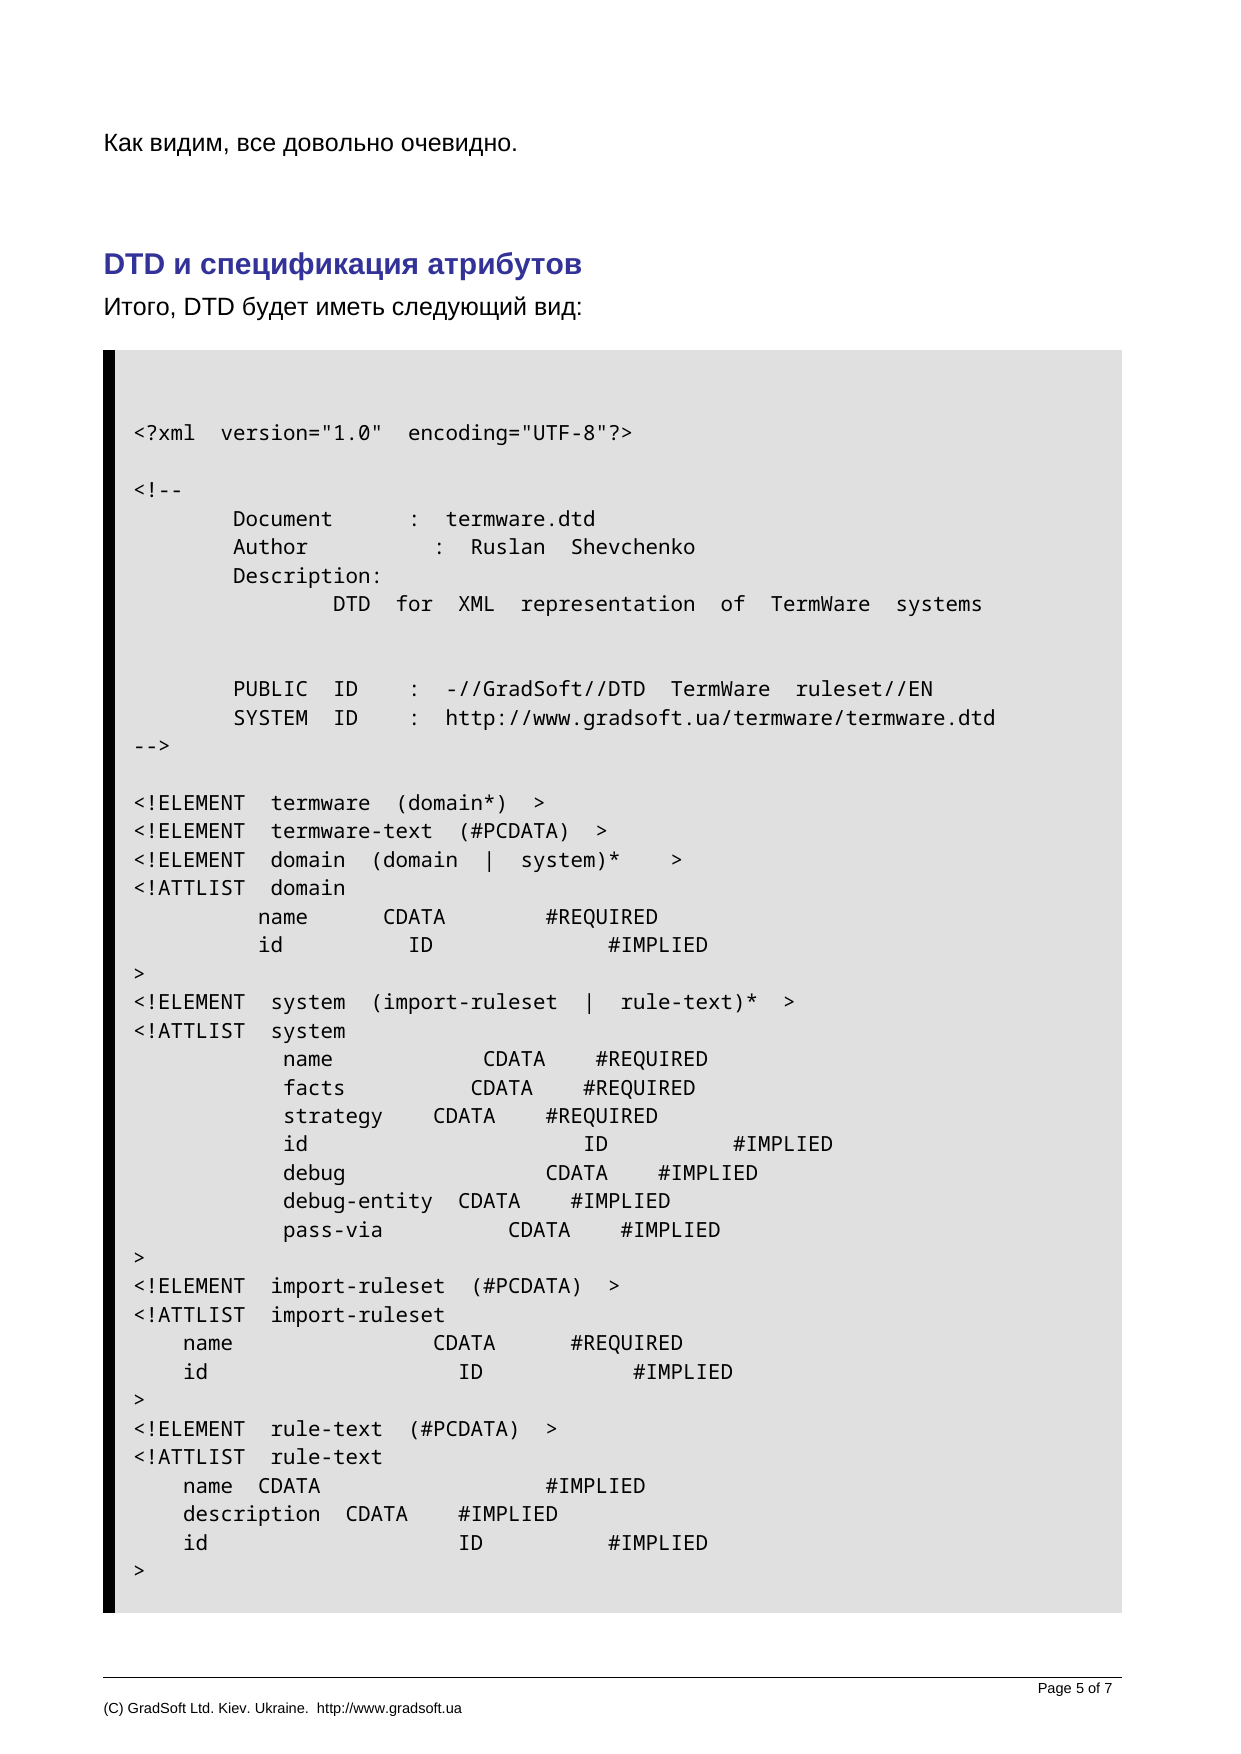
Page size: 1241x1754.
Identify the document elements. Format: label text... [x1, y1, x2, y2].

list id ID #IMPLIED [115, 1129, 1122, 1158]
list Description: [115, 561, 1122, 589]
list name CDATA #REQUIRED [115, 902, 1122, 930]
list DTD for XML representation of TermWare systems [115, 589, 1122, 618]
list description CDATA #IMPLIED [115, 1499, 1122, 1528]
list <?xml version="1.0" encoding="UTF-8"?> [115, 418, 1122, 447]
list <!ATTLIST system [115, 1016, 1122, 1044]
list > [115, 959, 1122, 987]
list name CDATA #REQUIRED [115, 1328, 1122, 1357]
list PUBLIC ID : -//GradSoft//DTD TermWare ruleset//EN [115, 674, 1122, 703]
list debug CDATA #IMPLIED [115, 1158, 1122, 1186]
list <!ELEMENT domain (domain | system)* > [115, 845, 1122, 873]
text Как видим, все довольно очевидно. [103, 128, 1122, 157]
list <!ELEMENT rule-text (#PCDATA) > [115, 1414, 1122, 1442]
list <!ATTLIST import-ruleset [115, 1300, 1122, 1328]
list name CDATA #IMPLIED [115, 1471, 1122, 1499]
list <!ELEMENT import-ruleset (#PCDATA) > [115, 1272, 1122, 1300]
list id ID #IMPLIED [115, 930, 1122, 959]
list strategy CDATA #REQUIRED [115, 1101, 1122, 1129]
list <!ELEMENT termware-text (#PCDATA) > [115, 817, 1122, 845]
list pass-via CDATA #IMPLIED [115, 1215, 1122, 1243]
text Итого, DTD будет иметь следующий вид: [103, 292, 1122, 321]
list <!ATTLIST rule-text [115, 1442, 1122, 1471]
subtitle DTD и спецификация атрибутов [103, 246, 1122, 281]
list > [115, 1556, 1122, 1584]
list <!ATTLIST domain [115, 873, 1122, 902]
list <!ELEMENT termware (domain*) > [115, 788, 1122, 817]
list <!-- [115, 475, 1122, 504]
list name CDATA #REQUIRED [115, 1044, 1122, 1073]
list > [115, 1243, 1122, 1272]
list facts CDATA #REQUIRED [115, 1073, 1122, 1101]
list Author : Ruslan Shevchenko [115, 532, 1122, 561]
list > [115, 1385, 1122, 1414]
list debug-entity CDATA #IMPLIED [115, 1186, 1122, 1215]
list id ID #IMPLIED [115, 1528, 1122, 1556]
list Document : termware.dtd [115, 504, 1122, 532]
list id ID #IMPLIED [115, 1357, 1122, 1385]
list --> [115, 731, 1122, 760]
list SYSTEM ID : http://www.gradsoft.ua/termware/termware.dtd [115, 703, 1122, 731]
list <!ELEMENT system (import-ruleset | rule-text)* > [115, 987, 1122, 1016]
